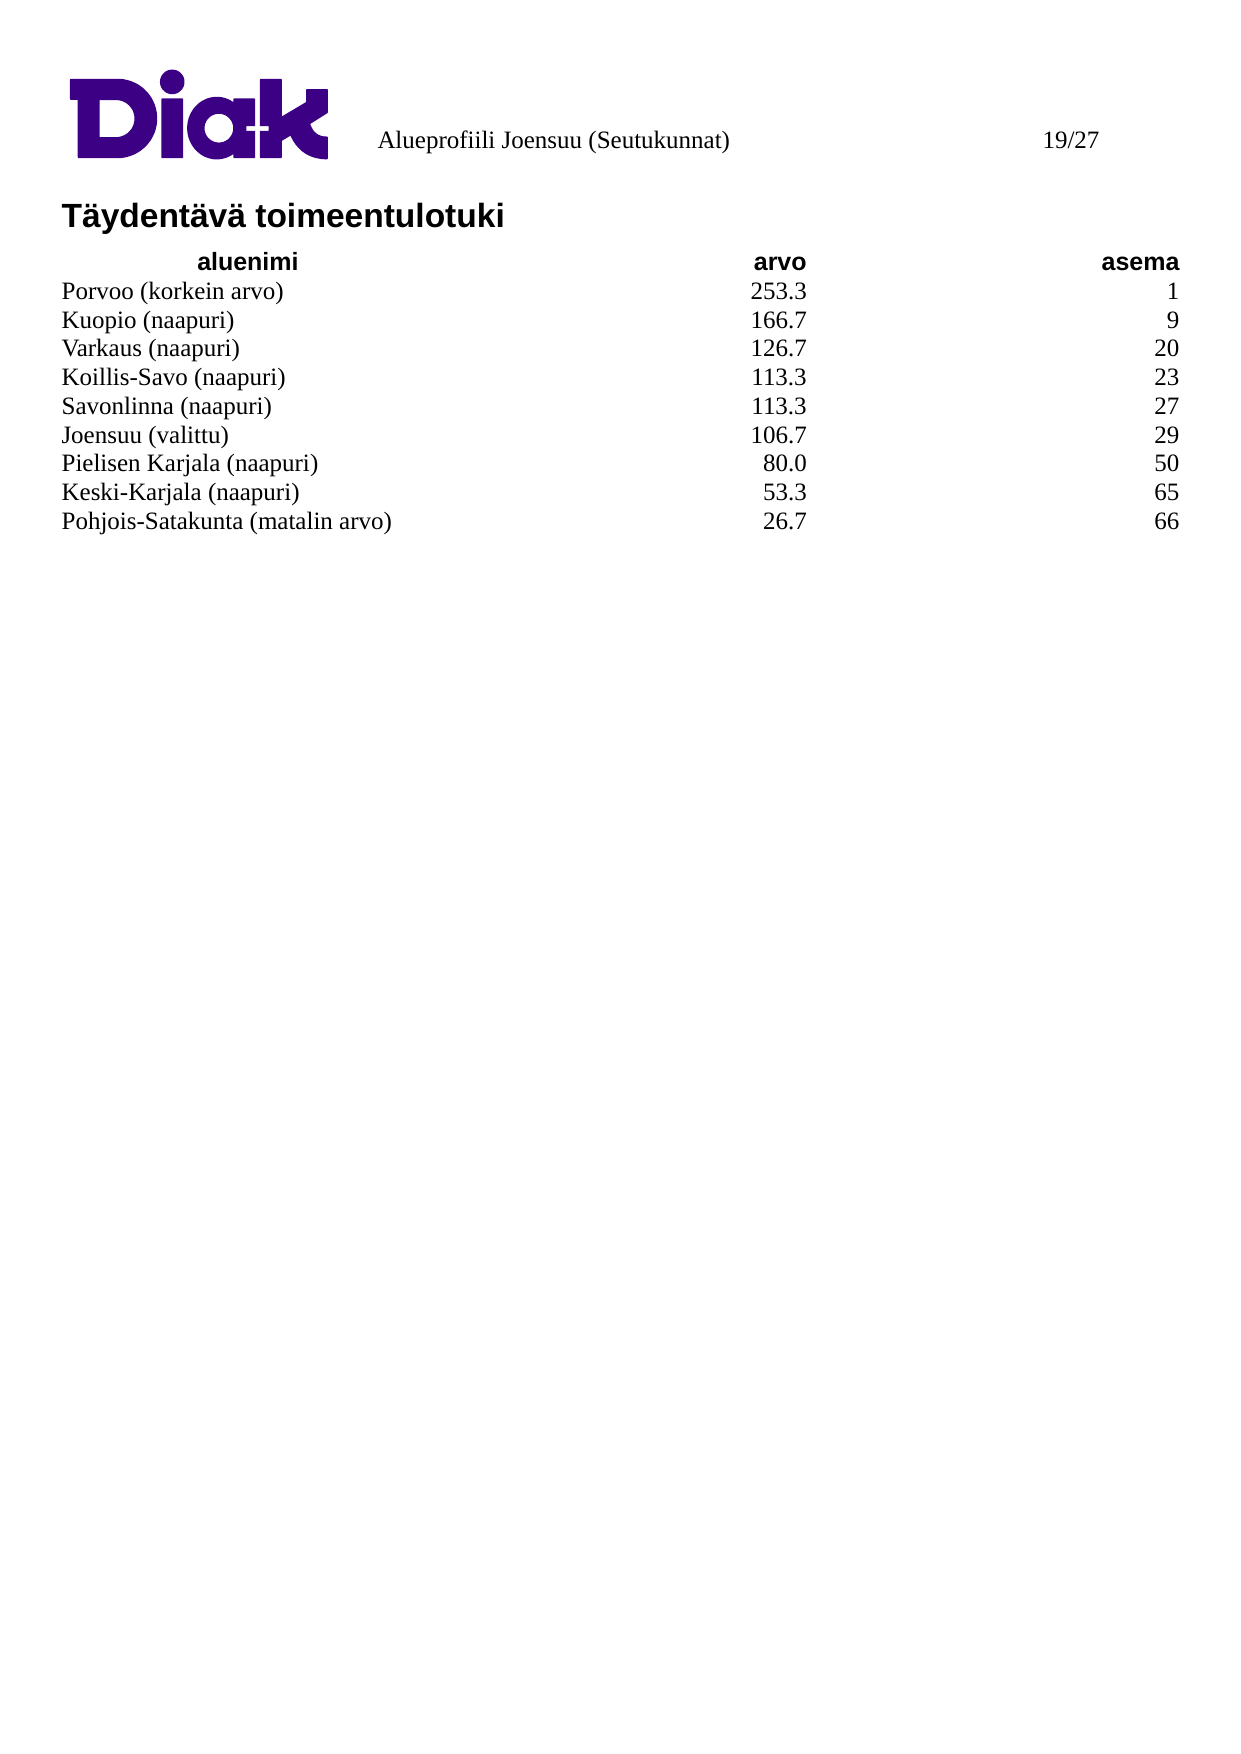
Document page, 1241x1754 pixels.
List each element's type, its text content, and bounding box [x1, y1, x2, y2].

table_cell 20 [806, 334, 1179, 362]
table_cell 9 [806, 305, 1179, 333]
table_cell Koillis-Savo (naapuri) [61, 362, 434, 391]
table_cell Pohjois-Satakunta (matalin arvo) [61, 506, 434, 535]
table_cell 253.3 [434, 276, 806, 305]
table_header asema [806, 247, 1179, 276]
table_cell 29 [806, 420, 1179, 448]
table_cell 113.3 [434, 391, 806, 420]
table_cell Varkaus (naapuri) [61, 334, 434, 362]
table_cell Keski-Karjala (naapuri) [61, 477, 434, 506]
table_cell 53.3 [434, 477, 806, 506]
table_cell 113.3 [434, 362, 806, 391]
table_cell 23 [806, 362, 1179, 391]
table_cell 66 [806, 506, 1179, 535]
table_cell Porvoo (korkein arvo) [61, 276, 434, 305]
table_cell 27 [806, 391, 1179, 420]
table_cell Joensuu (valittu) [61, 420, 434, 448]
table_cell Kuopio (naapuri) [61, 305, 434, 333]
table_cell 50 [806, 449, 1179, 477]
table_cell 106.7 [434, 420, 806, 448]
table_header arvo [434, 247, 806, 276]
table_cell 65 [806, 477, 1179, 506]
table_cell 126.7 [434, 334, 806, 362]
table_cell 166.7 [434, 305, 806, 333]
table_cell 26.7 [434, 506, 806, 535]
subtitle Täydentävä toimeentulotuki [61, 196, 1179, 235]
table_cell 1 [806, 276, 1179, 305]
table_cell Pielisen Karjala (naapuri) [61, 449, 434, 477]
table_cell Savonlinna (naapuri) [61, 391, 434, 420]
table_cell 80.0 [434, 449, 806, 477]
table_header aluenimi [61, 247, 434, 276]
